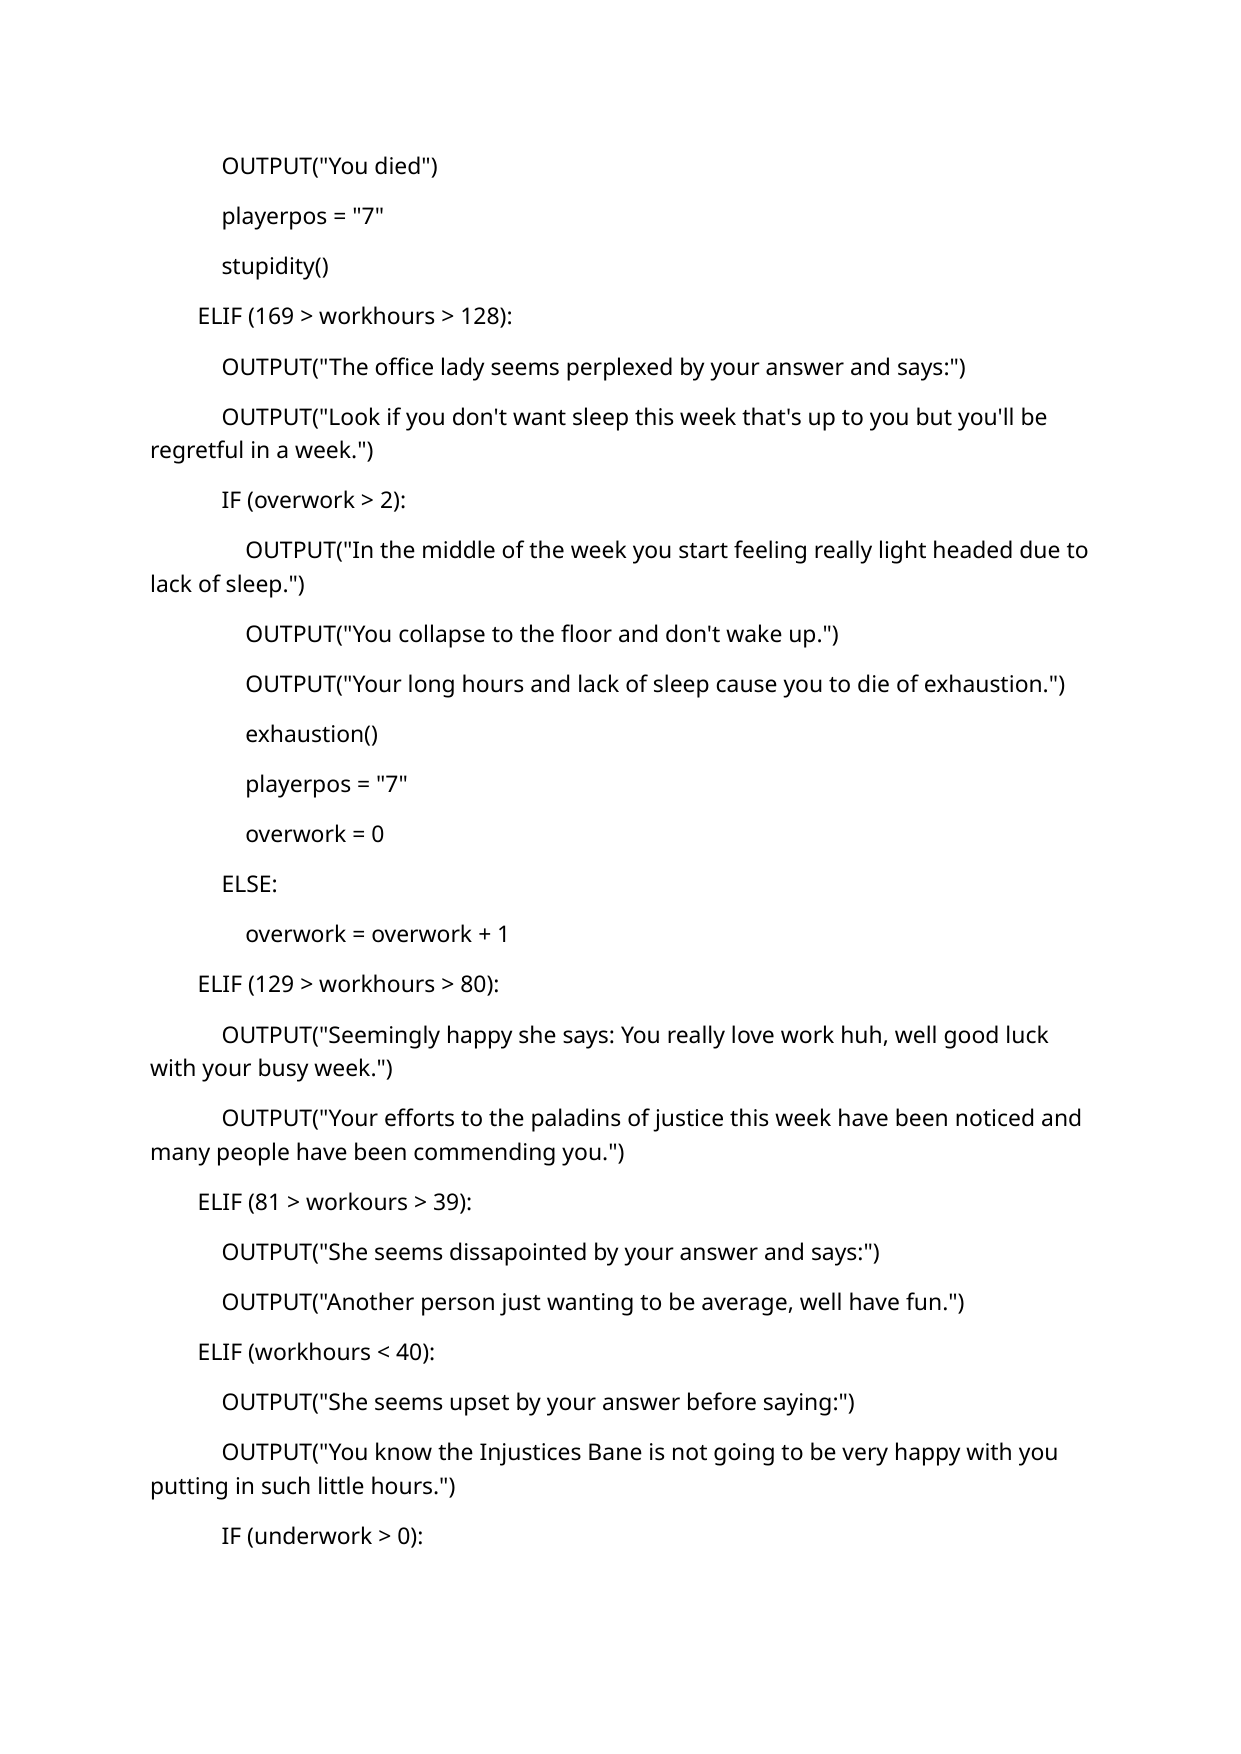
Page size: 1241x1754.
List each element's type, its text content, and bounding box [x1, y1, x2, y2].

text ELIF (workhours < 40): [150, 1336, 1090, 1367]
text stupidity() [150, 250, 1090, 281]
text OUTPUT("The office lady seems perplexed by your answer and says:") [150, 350, 1090, 382]
text OUTPUT("You collapse to the floor and don't wake up.") [150, 618, 1090, 649]
text OUTPUT("You know the Injustices Bane is not going to be very happy with you putting in such little hours.") [150, 1436, 1090, 1501]
text ELIF (129 > workhours > 80): [150, 968, 1090, 1000]
text overwork = overwork + 1 [150, 918, 1090, 949]
text exhaustion() [150, 718, 1090, 749]
text OUTPUT("In the middle of the week you start feeling really light headed due to lack of sleep.") [150, 534, 1090, 599]
text overwork = 0 [150, 818, 1090, 849]
text playerpos = "7" [150, 200, 1090, 231]
text OUTPUT("Your efforts to the paladins of justice this week have been noticed and many people have been commending you.") [150, 1102, 1090, 1167]
text OUTPUT("She seems dissapointed by your answer and says:") [150, 1236, 1090, 1267]
text OUTPUT("Look if you don't want sleep this week that's up to you but you'll be regretful in a week.") [150, 401, 1090, 465]
text OUTPUT("Another person just wanting to be average, well have fun.") [150, 1286, 1090, 1317]
text ELIF (169 > workhours > 128): [150, 300, 1090, 332]
text OUTPUT("Your long hours and lack of sleep cause you to die of exhaustion.") [150, 668, 1090, 699]
text OUTPUT("You died") [150, 150, 1090, 181]
text OUTPUT("Seemingly happy she says: You really love work huh, well good luck with your busy week.") [150, 1018, 1090, 1083]
text playerpos = "7" [150, 768, 1090, 799]
text OUTPUT("She seems upset by your answer before saying:") [150, 1386, 1090, 1417]
text IF (overwork > 2): [150, 484, 1090, 515]
text IF (underwork > 0): [150, 1520, 1090, 1551]
text ELSE: [150, 868, 1090, 899]
text ELIF (81 > workours > 39): [150, 1186, 1090, 1217]
